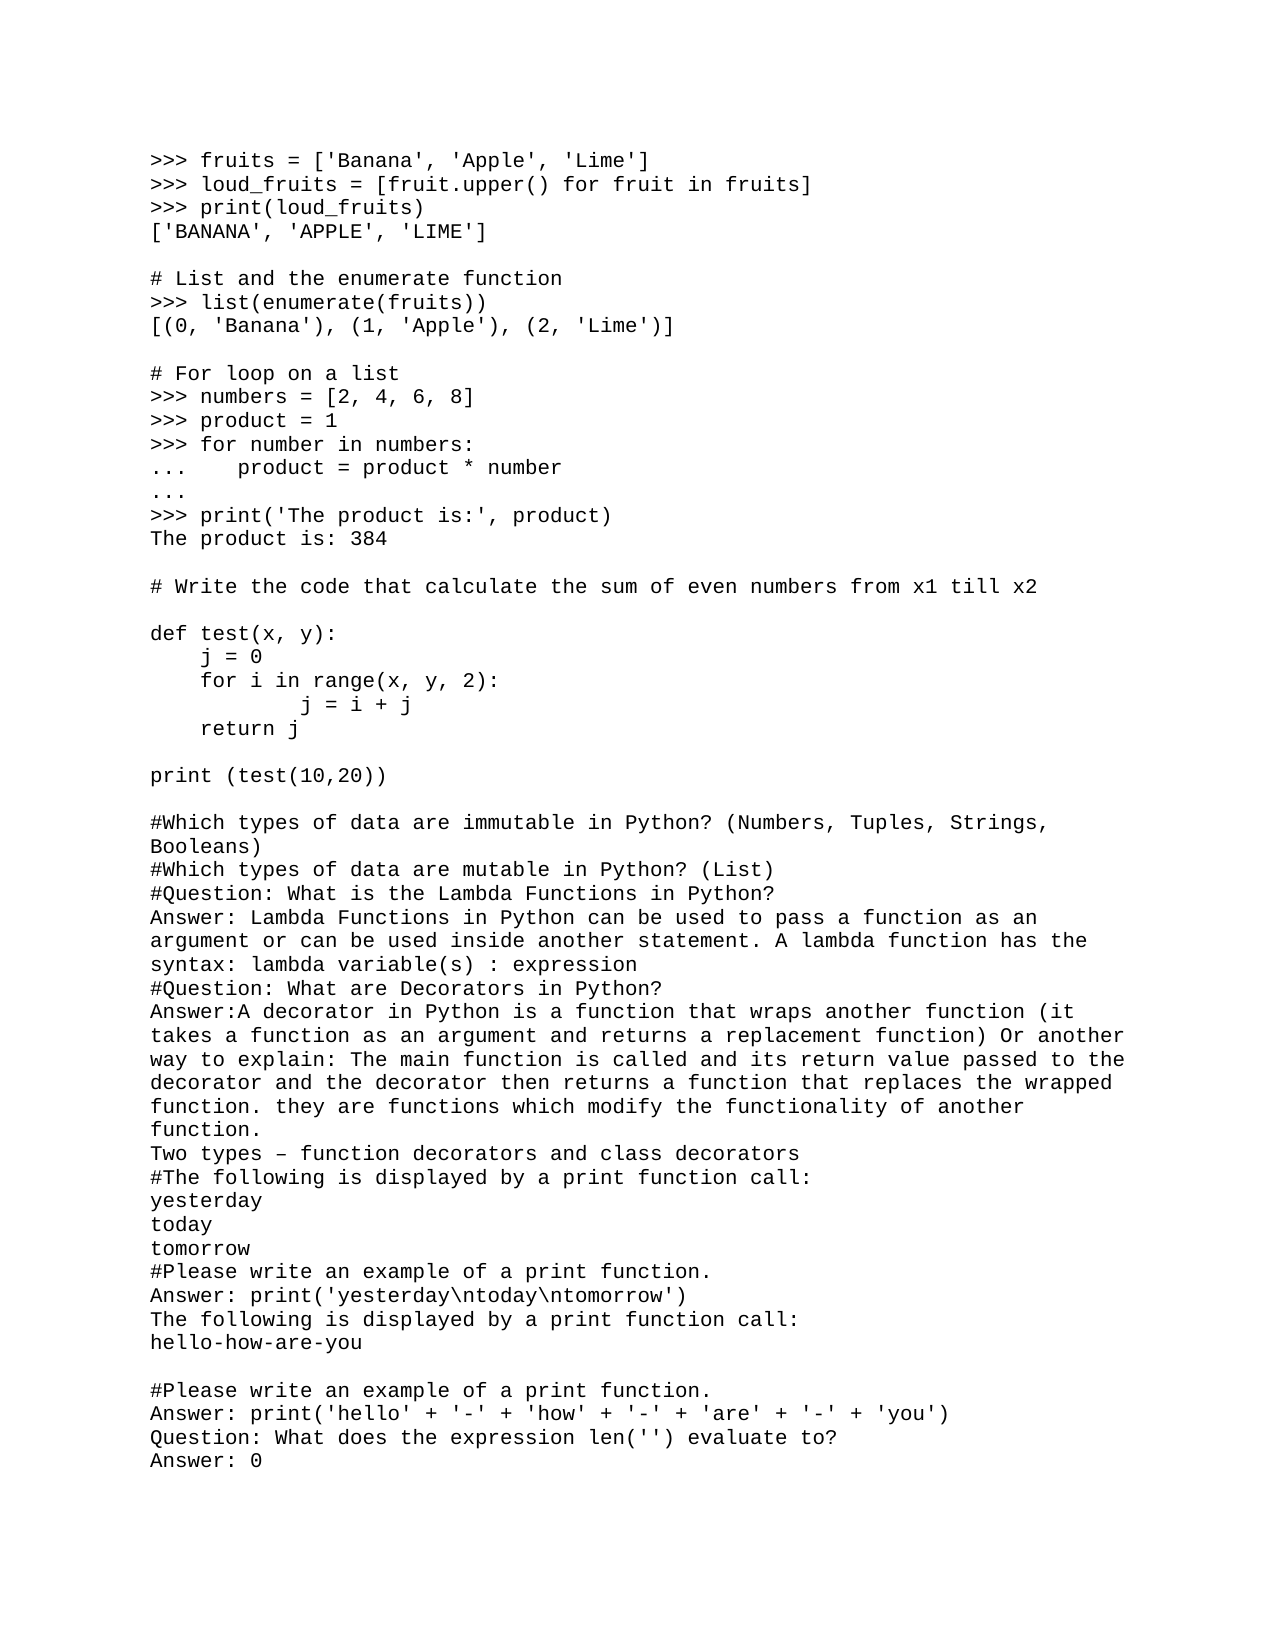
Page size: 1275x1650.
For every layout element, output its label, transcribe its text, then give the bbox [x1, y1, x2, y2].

text >>> numbers = [2, 4, 6, 8] [150, 386, 1125, 410]
text Question: What does the expression len('') evaluate to? [150, 1427, 1125, 1451]
text >>> list(enumerate(fruits)) [150, 292, 1125, 316]
text for i in range(x, y, 2): [150, 670, 1125, 694]
text today [150, 1214, 1125, 1238]
text >>> print(loud_fruits) [150, 197, 1125, 221]
text return j [150, 717, 1125, 741]
text #Which types of data are mutable in Python? (List) [150, 859, 1125, 883]
text print (test(10,20)) [150, 765, 1125, 788]
text # List and the enumerate function [150, 268, 1125, 292]
text hello-how-are-you [150, 1332, 1125, 1356]
text #Which types of data are immutable in Python? (Numbers, Tuples, Strings, Booleans) [150, 812, 1125, 859]
text #Question: What is the Lambda Functions in Python? [150, 883, 1125, 907]
text #Question: What are Decorators in Python? [150, 978, 1125, 1001]
text Answer: Lambda Functions in Python can be used to pass a function as an argument or can be used inside another statement. A lambda function has the syntax: lambda variable(s) : expression [150, 907, 1125, 978]
text >>> print('The product is:', product) [150, 505, 1125, 528]
text Two types – function decorators and class decorators [150, 1143, 1125, 1167]
text j = 0 [150, 647, 1125, 670]
text def test(x, y): [150, 623, 1125, 647]
text The following is displayed by a print function call: [150, 1309, 1125, 1332]
text >>> for number in numbers: [150, 434, 1125, 457]
text >>> product = 1 [150, 410, 1125, 434]
text >>> fruits = ['Banana', 'Apple', 'Lime'] [150, 150, 1125, 174]
text ... [150, 481, 1125, 505]
text #The following is displayed by a print function call: [150, 1167, 1125, 1190]
text #Please write an example of a print function. [150, 1379, 1125, 1403]
text >>> loud_fruits = [fruit.upper() for fruit in fruits] [150, 174, 1125, 197]
text tomorrow [150, 1238, 1125, 1261]
text Answer: print('yesterday\ntoday\ntomorrow') [150, 1285, 1125, 1309]
text Answer: print('hello' + '-' + 'how' + '-' + 'are' + '-' + 'you') [150, 1403, 1125, 1427]
text ['BANANA', 'APPLE', 'LIME'] [150, 221, 1125, 244]
text The product is: 384 [150, 528, 1125, 552]
text [(0, 'Banana'), (1, 'Apple'), (2, 'Lime')] [150, 316, 1125, 339]
text Answer: 0 [150, 1451, 1125, 1474]
text ... product = product * number [150, 457, 1125, 481]
text # Write the code that calculate the sum of even numbers from x1 till x2 [150, 576, 1125, 599]
text j = i + j [150, 694, 1125, 717]
text #Please write an example of a print function. [150, 1261, 1125, 1285]
text # For loop on a list [150, 363, 1125, 386]
text yesterday [150, 1190, 1125, 1214]
text Answer:A decorator in Python is a function that wraps another function (it takes a function as an argument and returns a replacement function) Or another way to explain: The main function is called and its return value passed to the decorator and the decorator then returns a function that replaces the wrapped function. they are functions which modify the functionality of another function. [150, 1001, 1125, 1143]
